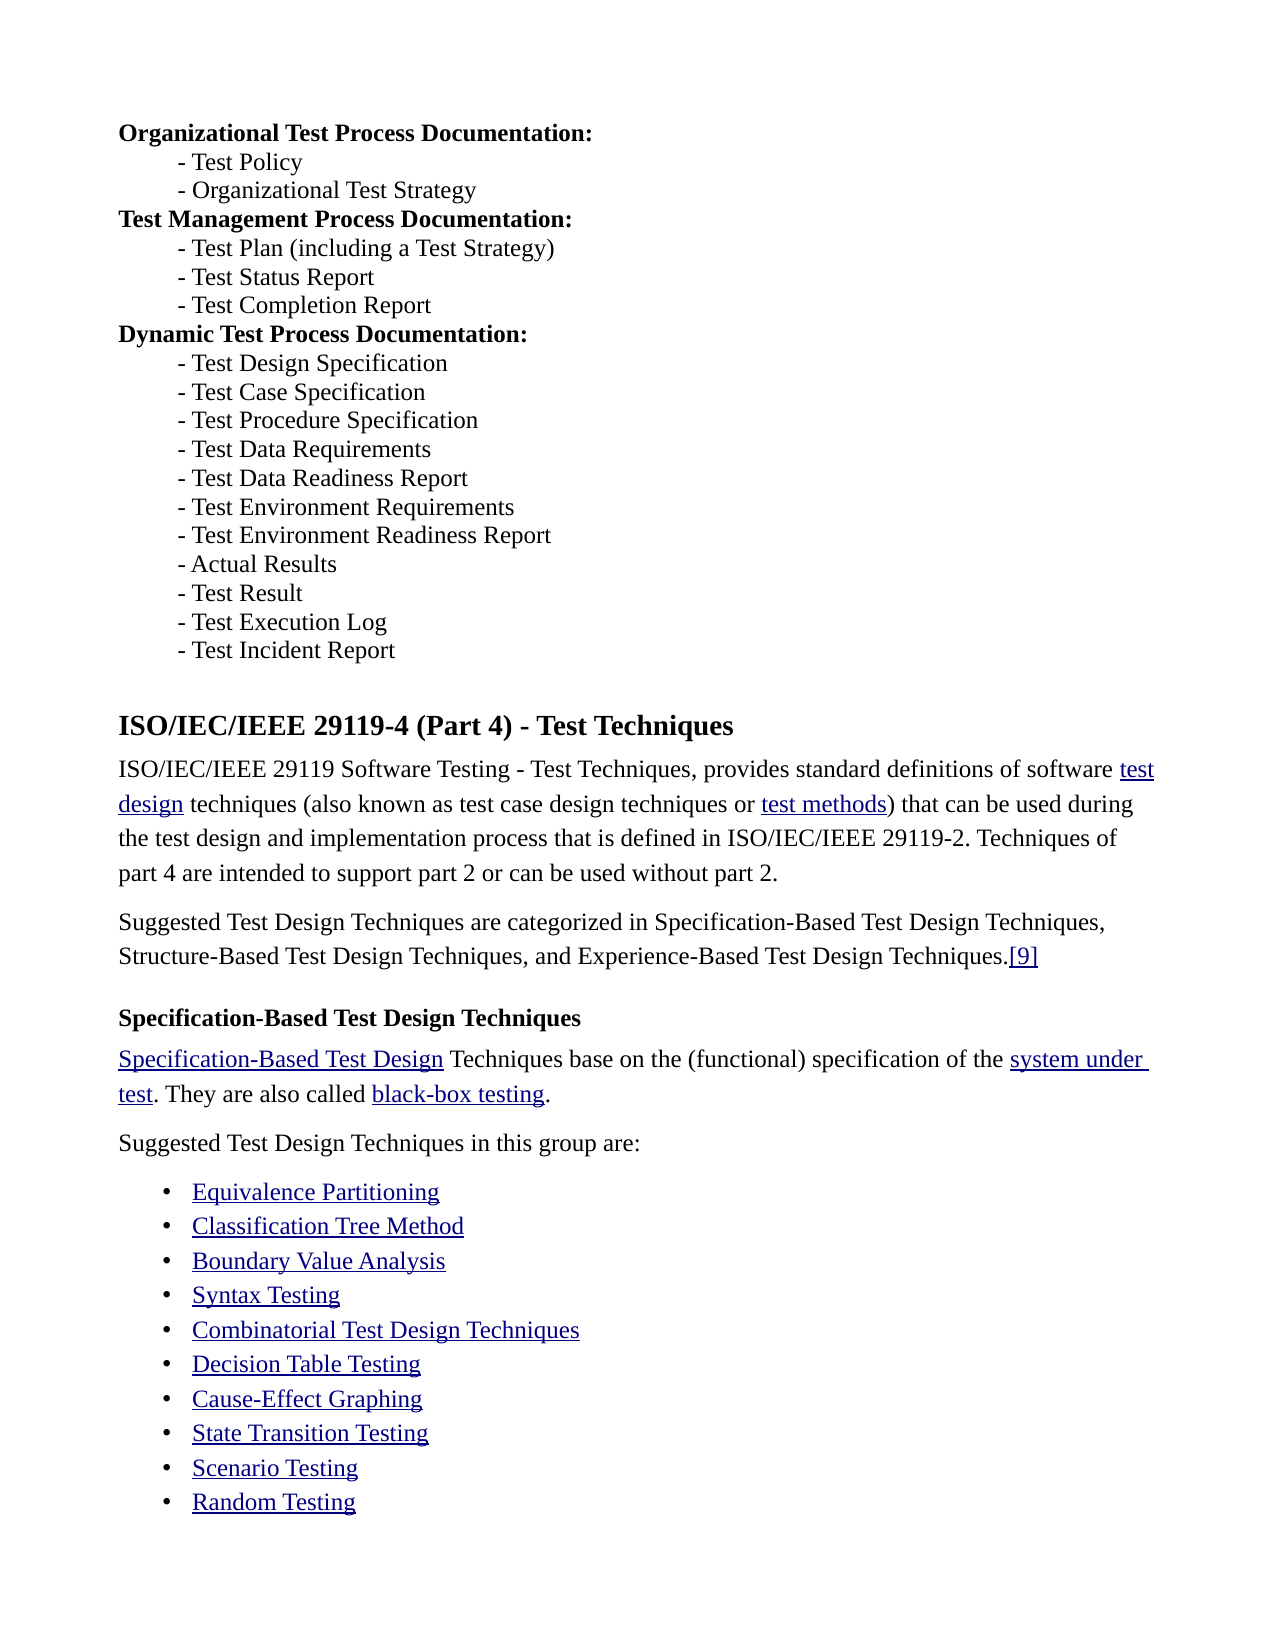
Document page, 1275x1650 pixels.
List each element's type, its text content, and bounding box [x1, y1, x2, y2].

list - Organizational Test Strategy [177, 176, 1157, 204]
list Boundary Value Analysis [162, 1246, 1157, 1274]
list Equivalence Partitioning [162, 1177, 1157, 1206]
list Classification Tree Method [162, 1211, 1157, 1240]
list Scenario Testing [162, 1453, 1157, 1481]
text ISO/IEC/IEEE 29119 Software Testing - Test Techniques, provides standard definitions of software test design techniques (also known as test case design techniques or test methods) that can be used during the test design and implementation process that is defined in ISO/IEC/IEEE 29119-2. Techniques of part 4 are intended to support part 2 or can be used without part 2. [118, 754, 1157, 887]
text Specification-Based Test Design Techniques base on the (functional) specification of the system under test. They are also called black-box testing. [118, 1044, 1157, 1107]
subtitle ISO/IEC/IEEE 29119-4 (Part 4) - Test Techniques [118, 708, 1157, 742]
list - Test Design Specification [177, 348, 1157, 377]
list - Test Execution Log [177, 607, 1157, 636]
list Random Testing [162, 1487, 1157, 1516]
list - Test Result [177, 578, 1157, 607]
list Decision Table Testing [162, 1349, 1157, 1378]
list - Test Policy [177, 147, 1157, 176]
list - Test Incident Report [177, 636, 1157, 664]
list - Test Completion Report [177, 291, 1157, 319]
list Combinatorial Test Design Techniques [162, 1315, 1157, 1343]
list - Test Environment Requirements [177, 492, 1157, 521]
list - Test Environment Readiness Report [177, 521, 1157, 549]
text Suggested Test Design Techniques are categorized in Specification-Based Test Design Techniques, Structure-Based Test Design Techniques, and Experience-Based Test Design Techniques.[9] [118, 907, 1157, 970]
subtitle Dynamic Test Process Documentation: [118, 319, 1157, 348]
list Syntax Testing [162, 1280, 1157, 1309]
subtitle Organizational Test Process Documentation: [118, 118, 1157, 147]
list - Test Procedure Specification [177, 406, 1157, 434]
subtitle Specification-Based Test Design Techniques [118, 1003, 1157, 1032]
list - Test Plan (including a Test Strategy) [177, 233, 1157, 262]
list - Actual Results [177, 549, 1157, 578]
list - Test Data Readiness Report [177, 463, 1157, 492]
list - Test Case Specification [177, 377, 1157, 406]
text Suggested Test Design Techniques in this group are: [118, 1128, 1157, 1157]
list Cause-Effect Graphing [162, 1384, 1157, 1412]
list - Test Status Report [177, 262, 1157, 291]
subtitle Test Management Process Documentation: [118, 204, 1157, 233]
list - Test Data Requirements [177, 434, 1157, 463]
list State Transition Testing [162, 1418, 1157, 1447]
